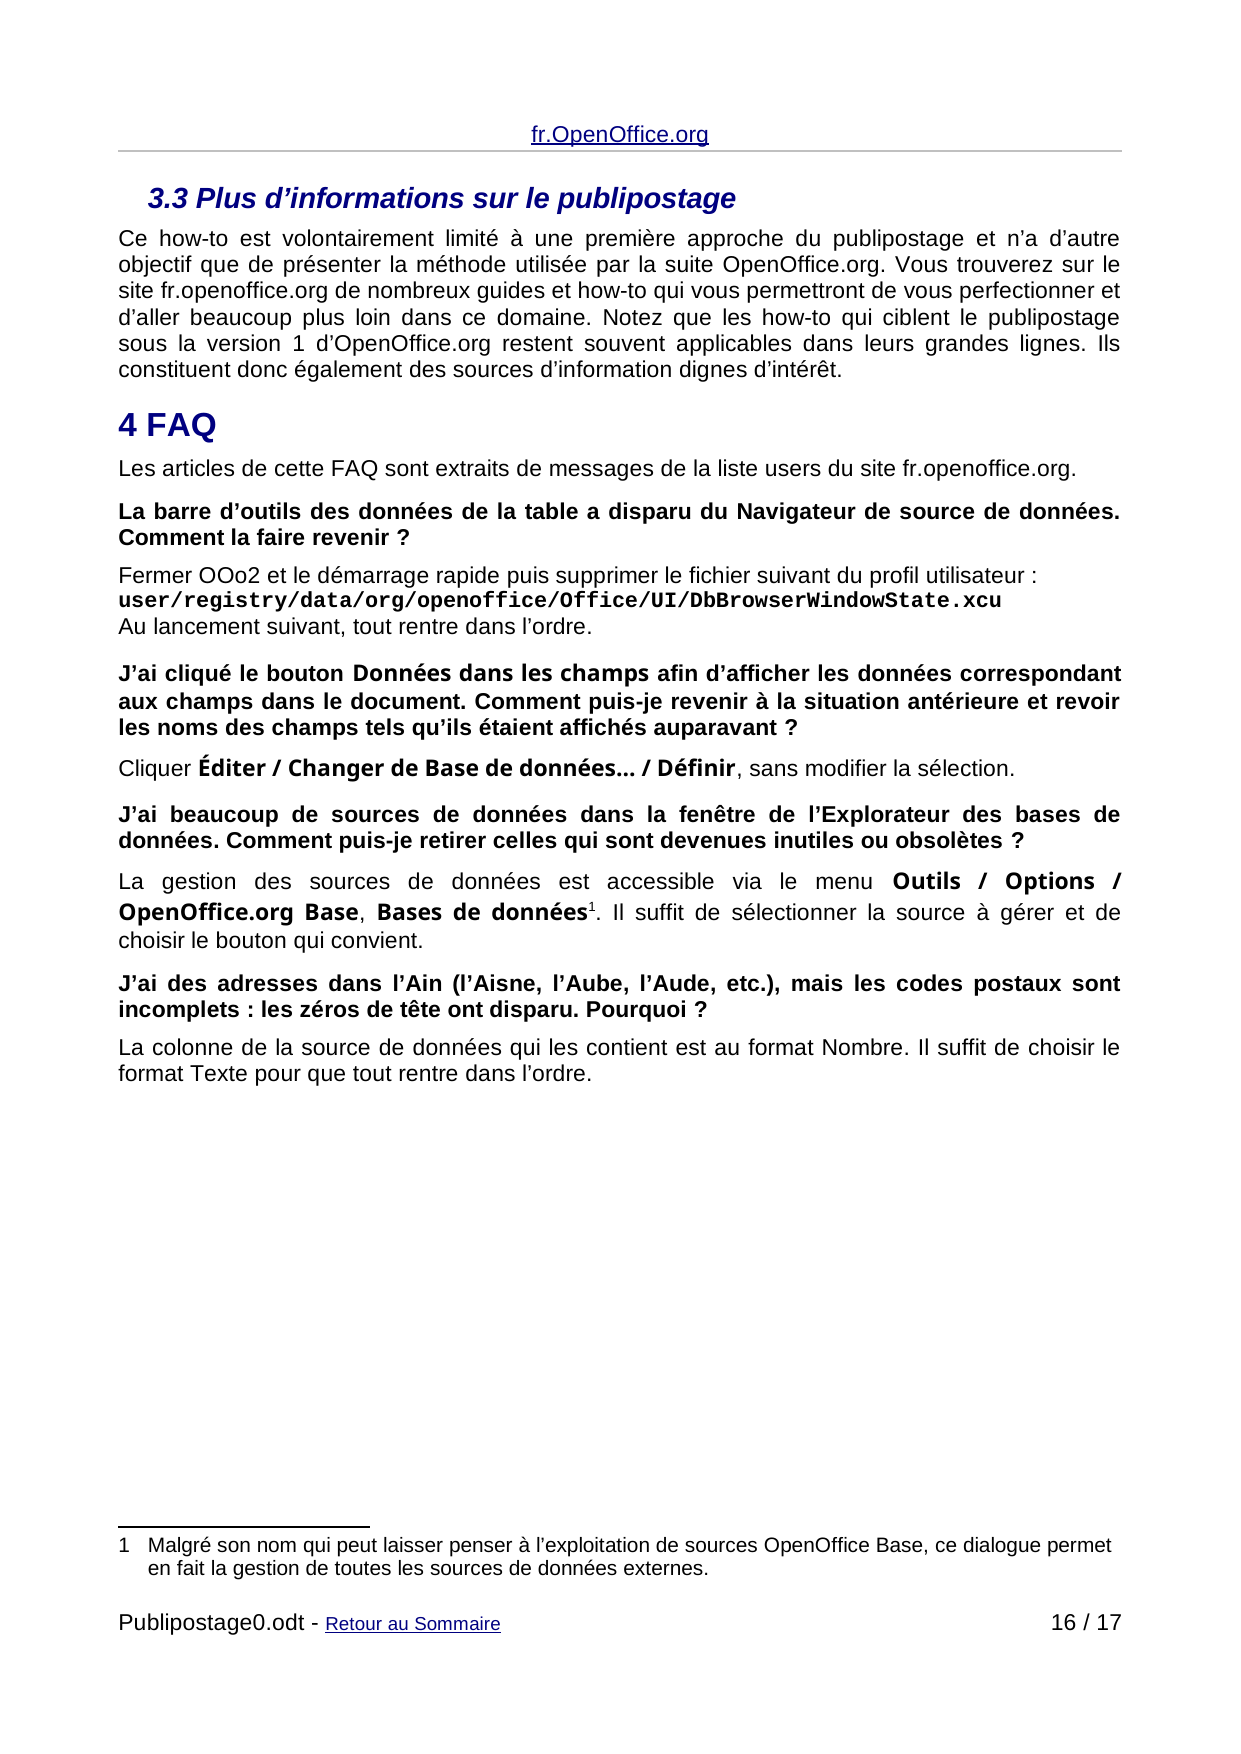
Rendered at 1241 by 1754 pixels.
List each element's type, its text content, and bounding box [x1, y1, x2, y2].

subtitle Plus d’informations sur le publipostage [148, 182, 1122, 214]
text Malgré son nom qui peut laisser penser à l’exploitation de sources OpenOffice Base, ce dialogue permet en fait la gestion de toutes les sources de données externes. [118, 1533, 1122, 1580]
text Fermer OOo2 et le démarrage rapide puis supprimer le fichier suivant du profil utilisateur : user/registry/data/org/openoffice/Office/UI/DbBrowserWindowState.xcu Au lancement suivant, tout rentre dans l’ordre. [118, 563, 1122, 640]
text Ce how-to est volontairement limité à une première approche du publipostage et n’a d’autre objectif que de présenter la méthode utilisée par la suite OpenOffice.org. Vous trouverez sur le site fr.openoffice.org de nombreux guides et how-to qui vous permettront de vous perfectionner et d’aller beaucoup plus loin dans ce domaine. Notez que les how-to qui ciblent le publipostage sous la version 1 d’OpenOffice.org restent souvent applicables dans leurs grandes lignes. Ils constituent donc également des sources d’information dignes d’intérêt. [118, 226, 1122, 382]
text Les articles de cette FAQ sont extraits de messages de la liste users du site fr.openoffice.org. [118, 455, 1122, 481]
text J’ai des adresses dans l’Ain (l’Aisne, l’Aube, l’Aude, etc.), mais les codes postaux sont incomplets : les zéros de tête ont disparu. Pourquoi ? [118, 971, 1122, 1023]
text La colonne de la source de données qui les contient est au format Nombre. Il suffit de choisir le format Texte pour que tout rentre dans l’ordre. [118, 1034, 1122, 1087]
subtitle FAQ [118, 406, 1122, 443]
text J’ai beaucoup de sources de données dans la fenêtre de l’Explorateur des bases de données. Comment puis-je retirer celles qui sont devenues inutiles ou obsolètes ? [118, 801, 1122, 853]
text La gestion des sources de données est accessible via le menu Outils / Options / OpenOffice.org Base, Bases de données. Il suffit de sélectionner la source à gérer et de choisir le bouton qui convient. [118, 865, 1122, 953]
text J’ai cliqué le bouton Données dans les champs afin d’afficher les données correspondant aux champs dans le document. Comment puis-je revenir à la situation antérieure et revoir les noms des champs tels qu’ils étaient affichés auparavant ? [118, 657, 1122, 741]
text Cliquer Éditer / Changer de Base de données... / Définir, sans modifier la sélection. [118, 752, 1122, 783]
text La barre d’outils des données de la table a disparu du Navigateur de source de données. Comment la faire revenir ? [118, 499, 1122, 551]
